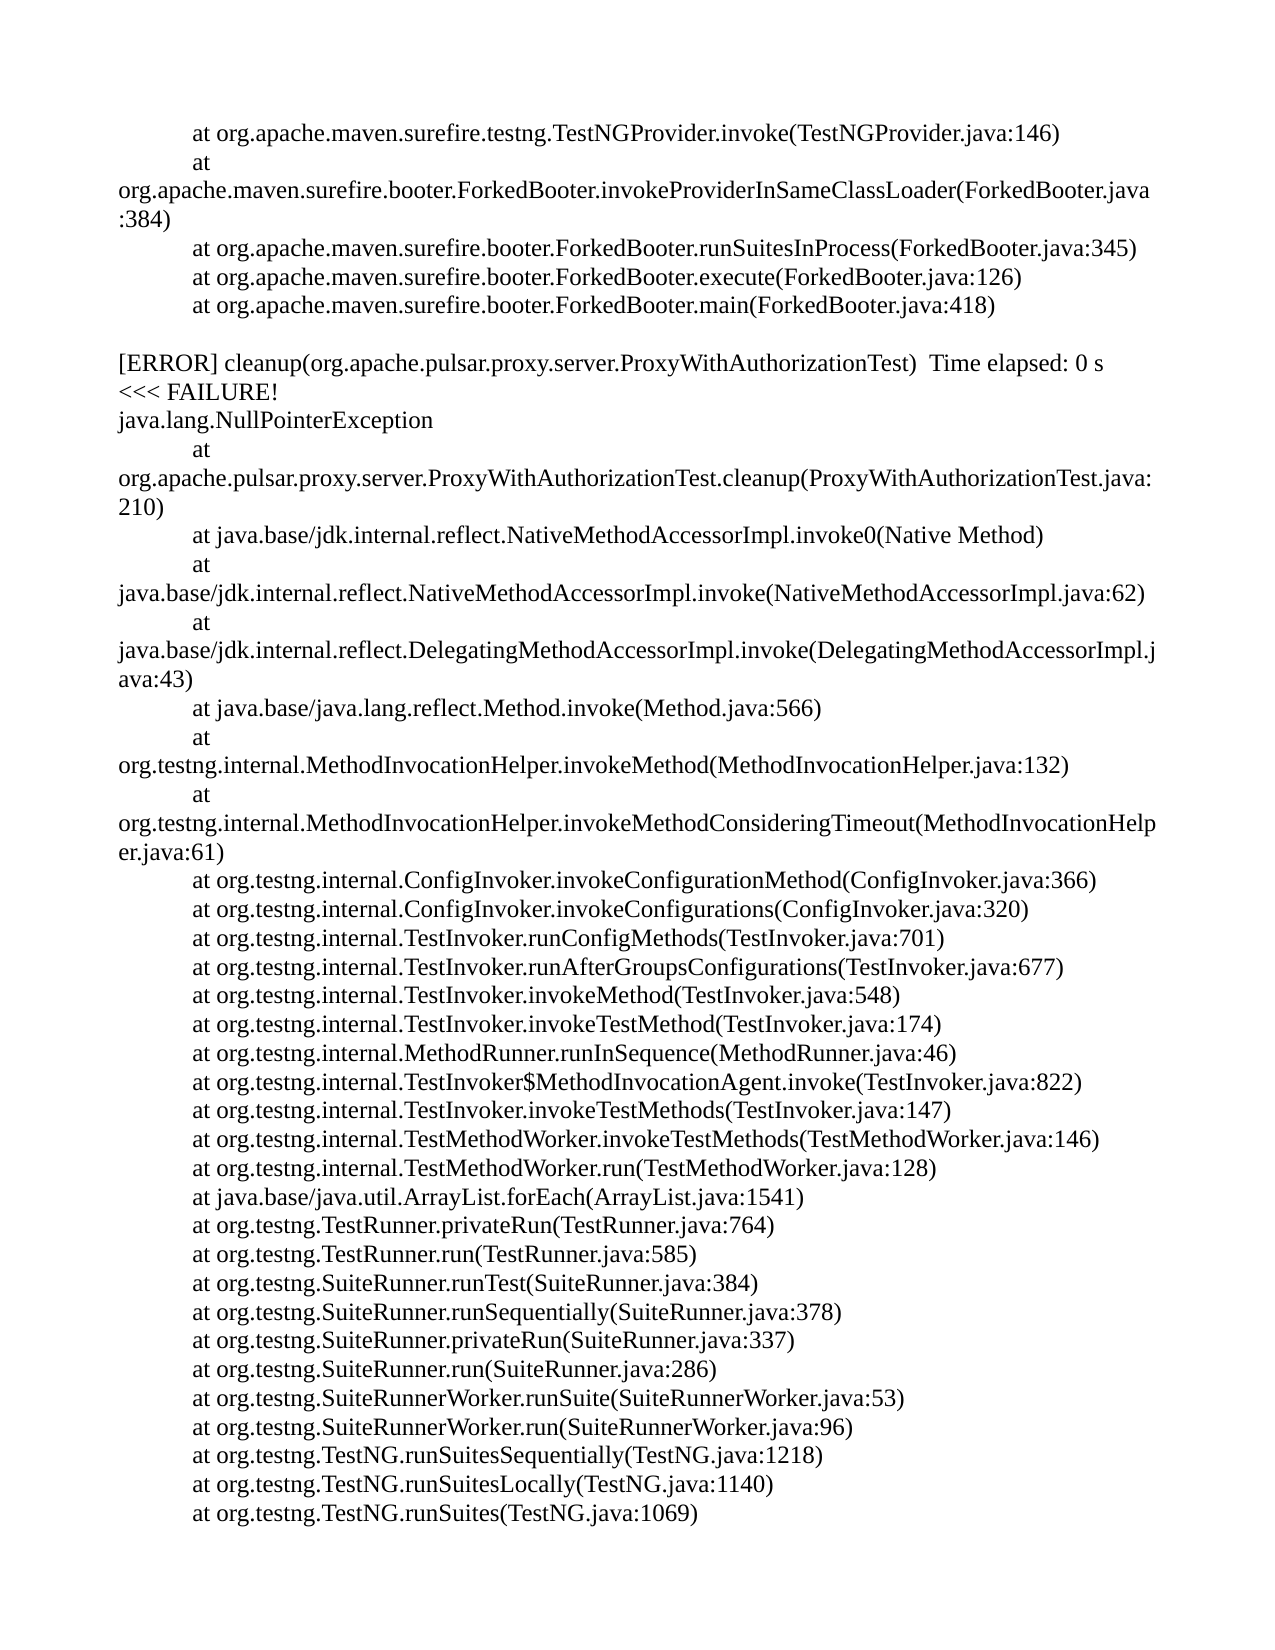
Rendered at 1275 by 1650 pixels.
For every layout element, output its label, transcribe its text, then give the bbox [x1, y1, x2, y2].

text at org.testng.internal.TestInvoker.runConfigMethods(TestInvoker.java:701) [118, 923, 1157, 952]
text at org.testng.internal.MethodRunner.runInSequence(MethodRunner.java:46) [118, 1038, 1157, 1067]
text at org.testng.internal.TestInvoker.invokeTestMethods(TestInvoker.java:147) [118, 1096, 1157, 1124]
text at org.testng.internal.MethodInvocationHelper.invokeMethod(MethodInvocationHelper.java:132) [118, 722, 1157, 779]
text at org.testng.SuiteRunner.runSequentially(SuiteRunner.java:378) [118, 1297, 1157, 1326]
text at org.testng.internal.ConfigInvoker.invokeConfigurationMethod(ConfigInvoker.java:366) [118, 866, 1157, 894]
text at java.base/jdk.internal.reflect.NativeMethodAccessorImpl.invoke0(Native Method) [118, 521, 1157, 549]
text java.lang.NullPointerException [118, 406, 1157, 434]
text at org.testng.TestNG.runSuitesSequentially(TestNG.java:1218) [118, 1441, 1157, 1469]
text at org.apache.maven.surefire.booter.ForkedBooter.runSuitesInProcess(ForkedBooter.java:345) [118, 233, 1157, 262]
text at org.testng.internal.TestMethodWorker.invokeTestMethods(TestMethodWorker.java:146) [118, 1124, 1157, 1153]
text at org.apache.pulsar.proxy.server.ProxyWithAuthorizationTest.cleanup(ProxyWithAuthorizationTest.java:210) [118, 434, 1157, 521]
text at org.testng.SuiteRunner.run(SuiteRunner.java:286) [118, 1354, 1157, 1383]
text at org.testng.TestRunner.run(TestRunner.java:585) [118, 1239, 1157, 1268]
text at org.testng.SuiteRunner.privateRun(SuiteRunner.java:337) [118, 1326, 1157, 1354]
text at org.apache.maven.surefire.testng.TestNGProvider.invoke(TestNGProvider.java:146) [118, 118, 1157, 147]
text at org.apache.maven.surefire.booter.ForkedBooter.invokeProviderInSameClassLoader(ForkedBooter.java:384) [118, 147, 1157, 233]
text at org.testng.internal.TestInvoker.invokeTestMethod(TestInvoker.java:174) [118, 1009, 1157, 1038]
text at java.base/java.lang.reflect.Method.invoke(Method.java:566) [118, 693, 1157, 722]
text at org.testng.SuiteRunner.runTest(SuiteRunner.java:384) [118, 1268, 1157, 1297]
text at org.testng.internal.TestInvoker.runAfterGroupsConfigurations(TestInvoker.java:677) [118, 952, 1157, 981]
text at org.apache.maven.surefire.booter.ForkedBooter.execute(ForkedBooter.java:126) [118, 262, 1157, 291]
text at org.testng.TestRunner.privateRun(TestRunner.java:764) [118, 1211, 1157, 1239]
text [ERROR] cleanup(org.apache.pulsar.proxy.server.ProxyWithAuthorizationTest) Time elapsed: 0 s <<< FAILURE! [118, 348, 1157, 406]
text at org.testng.internal.ConfigInvoker.invokeConfigurations(ConfigInvoker.java:320) [118, 894, 1157, 923]
text at java.base/java.util.ArrayList.forEach(ArrayList.java:1541) [118, 1182, 1157, 1211]
text at org.apache.maven.surefire.booter.ForkedBooter.main(ForkedBooter.java:418) [118, 291, 1157, 319]
text at org.testng.internal.TestInvoker.invokeMethod(TestInvoker.java:548) [118, 981, 1157, 1009]
text at org.testng.SuiteRunnerWorker.runSuite(SuiteRunnerWorker.java:53) [118, 1383, 1157, 1412]
text at org.testng.TestNG.runSuites(TestNG.java:1069) [118, 1498, 1157, 1527]
text at org.testng.internal.TestMethodWorker.run(TestMethodWorker.java:128) [118, 1153, 1157, 1182]
text at org.testng.SuiteRunnerWorker.run(SuiteRunnerWorker.java:96) [118, 1412, 1157, 1441]
text at org.testng.TestNG.runSuitesLocally(TestNG.java:1140) [118, 1469, 1157, 1498]
text at java.base/jdk.internal.reflect.DelegatingMethodAccessorImpl.invoke(DelegatingMethodAccessorImpl.java:43) [118, 607, 1157, 693]
text at java.base/jdk.internal.reflect.NativeMethodAccessorImpl.invoke(NativeMethodAccessorImpl.java:62) [118, 549, 1157, 607]
text at org.testng.internal.TestInvoker$MethodInvocationAgent.invoke(TestInvoker.java:822) [118, 1067, 1157, 1096]
text at org.testng.internal.MethodInvocationHelper.invokeMethodConsideringTimeout(MethodInvocationHelper.java:61) [118, 779, 1157, 866]
